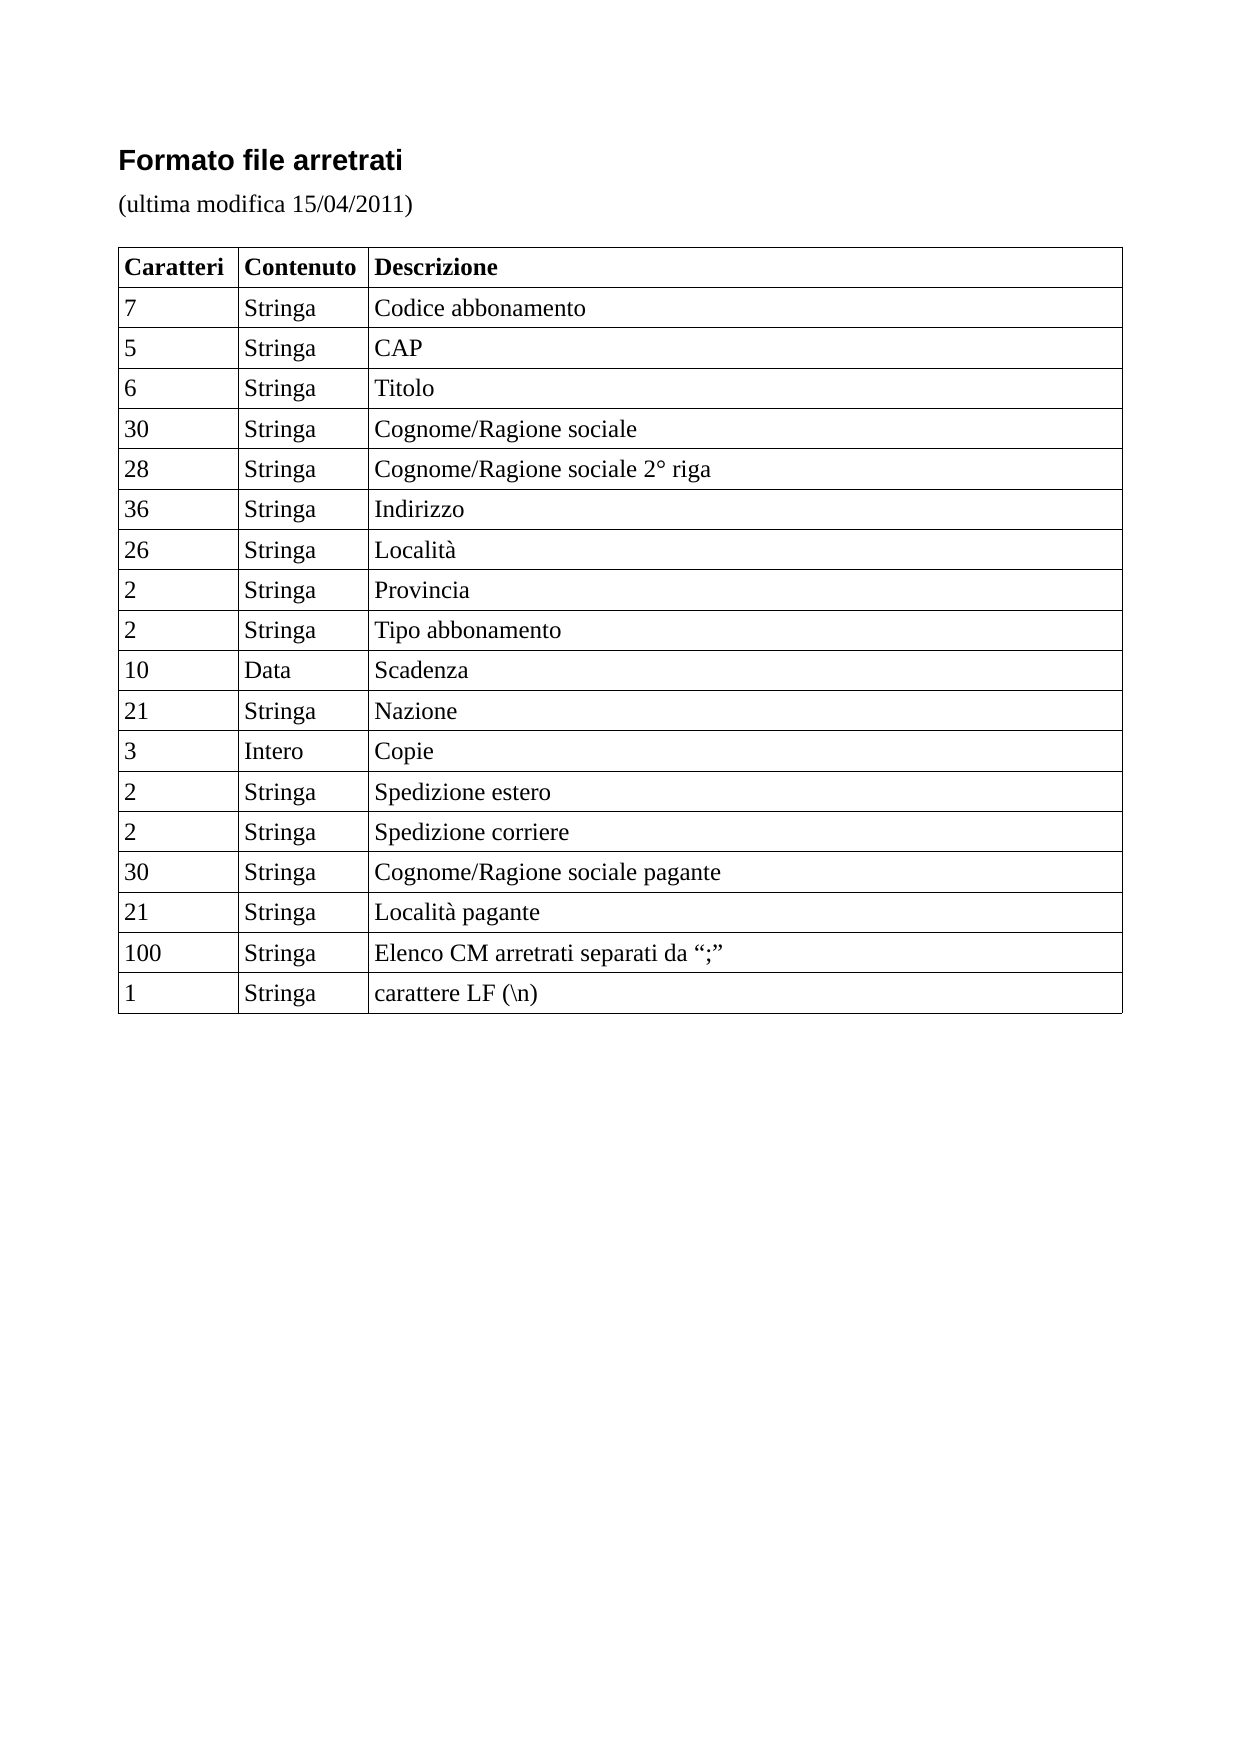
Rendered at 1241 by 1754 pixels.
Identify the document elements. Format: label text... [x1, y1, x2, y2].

table_cell Stringa [239, 369, 368, 408]
table_cell Stringa [239, 852, 368, 892]
table_cell 100 [119, 933, 238, 972]
table_cell Stringa [239, 772, 368, 811]
table_cell Stringa [239, 691, 368, 730]
table_cell Stringa [239, 449, 368, 488]
table_cell Stringa [239, 973, 368, 1013]
table_cell Data [239, 651, 368, 690]
table_cell Tipo abbonamento [369, 611, 1122, 650]
table_cell Stringa [239, 812, 368, 851]
table_cell 28 [119, 449, 238, 488]
table_cell Stringa [239, 611, 368, 650]
table_cell 3 [119, 731, 238, 771]
table_cell Provincia [369, 570, 1122, 609]
table_cell 5 [119, 328, 238, 368]
table_cell Stringa [239, 288, 368, 327]
table_cell 2 [119, 812, 238, 851]
table_cell 21 [119, 893, 238, 932]
subtitle Formato file arretrati [118, 143, 1122, 177]
table_header Caratteri [119, 248, 238, 287]
table_cell Cognome/Ragione sociale [369, 409, 1122, 448]
table_cell Titolo [369, 369, 1122, 408]
table_cell Cognome/Ragione sociale pagante [369, 852, 1122, 892]
table_cell Codice abbonamento [369, 288, 1122, 327]
table_cell Località [369, 530, 1122, 569]
table_cell Intero [239, 731, 368, 771]
table_cell Indirizzo [369, 490, 1122, 529]
table_header Contenuto [239, 248, 368, 287]
table_cell 30 [119, 852, 238, 892]
table_cell Spedizione estero [369, 772, 1122, 811]
table_cell Copie [369, 731, 1122, 771]
table_cell Stringa [239, 893, 368, 932]
table_cell Località pagante [369, 893, 1122, 932]
table_cell 10 [119, 651, 238, 690]
table_cell 2 [119, 772, 238, 811]
table_cell Stringa [239, 328, 368, 368]
table_cell Stringa [239, 409, 368, 448]
table_cell 26 [119, 530, 238, 569]
table_cell Spedizione corriere [369, 812, 1122, 851]
table_header Descrizione [369, 248, 1122, 287]
table_cell Elenco CM arretrati separati da “;” [369, 933, 1122, 972]
text (ultima modifica 15/04/2011) [118, 189, 1122, 218]
table_cell 6 [119, 369, 238, 408]
table_cell 2 [119, 570, 238, 609]
table_cell Stringa [239, 530, 368, 569]
table_cell Stringa [239, 933, 368, 972]
table_cell 7 [119, 288, 238, 327]
table_cell CAP [369, 328, 1122, 368]
table_cell 1 [119, 973, 238, 1013]
table_cell 36 [119, 490, 238, 529]
table_cell Cognome/Ragione sociale 2° riga [369, 449, 1122, 488]
table_cell Nazione [369, 691, 1122, 730]
table_cell 2 [119, 611, 238, 650]
table_cell Stringa [239, 490, 368, 529]
table_cell Stringa [239, 570, 368, 609]
table_cell 21 [119, 691, 238, 730]
table_cell 30 [119, 409, 238, 448]
table_cell carattere LF (\n) [369, 973, 1122, 1013]
table_cell Scadenza [369, 651, 1122, 690]
